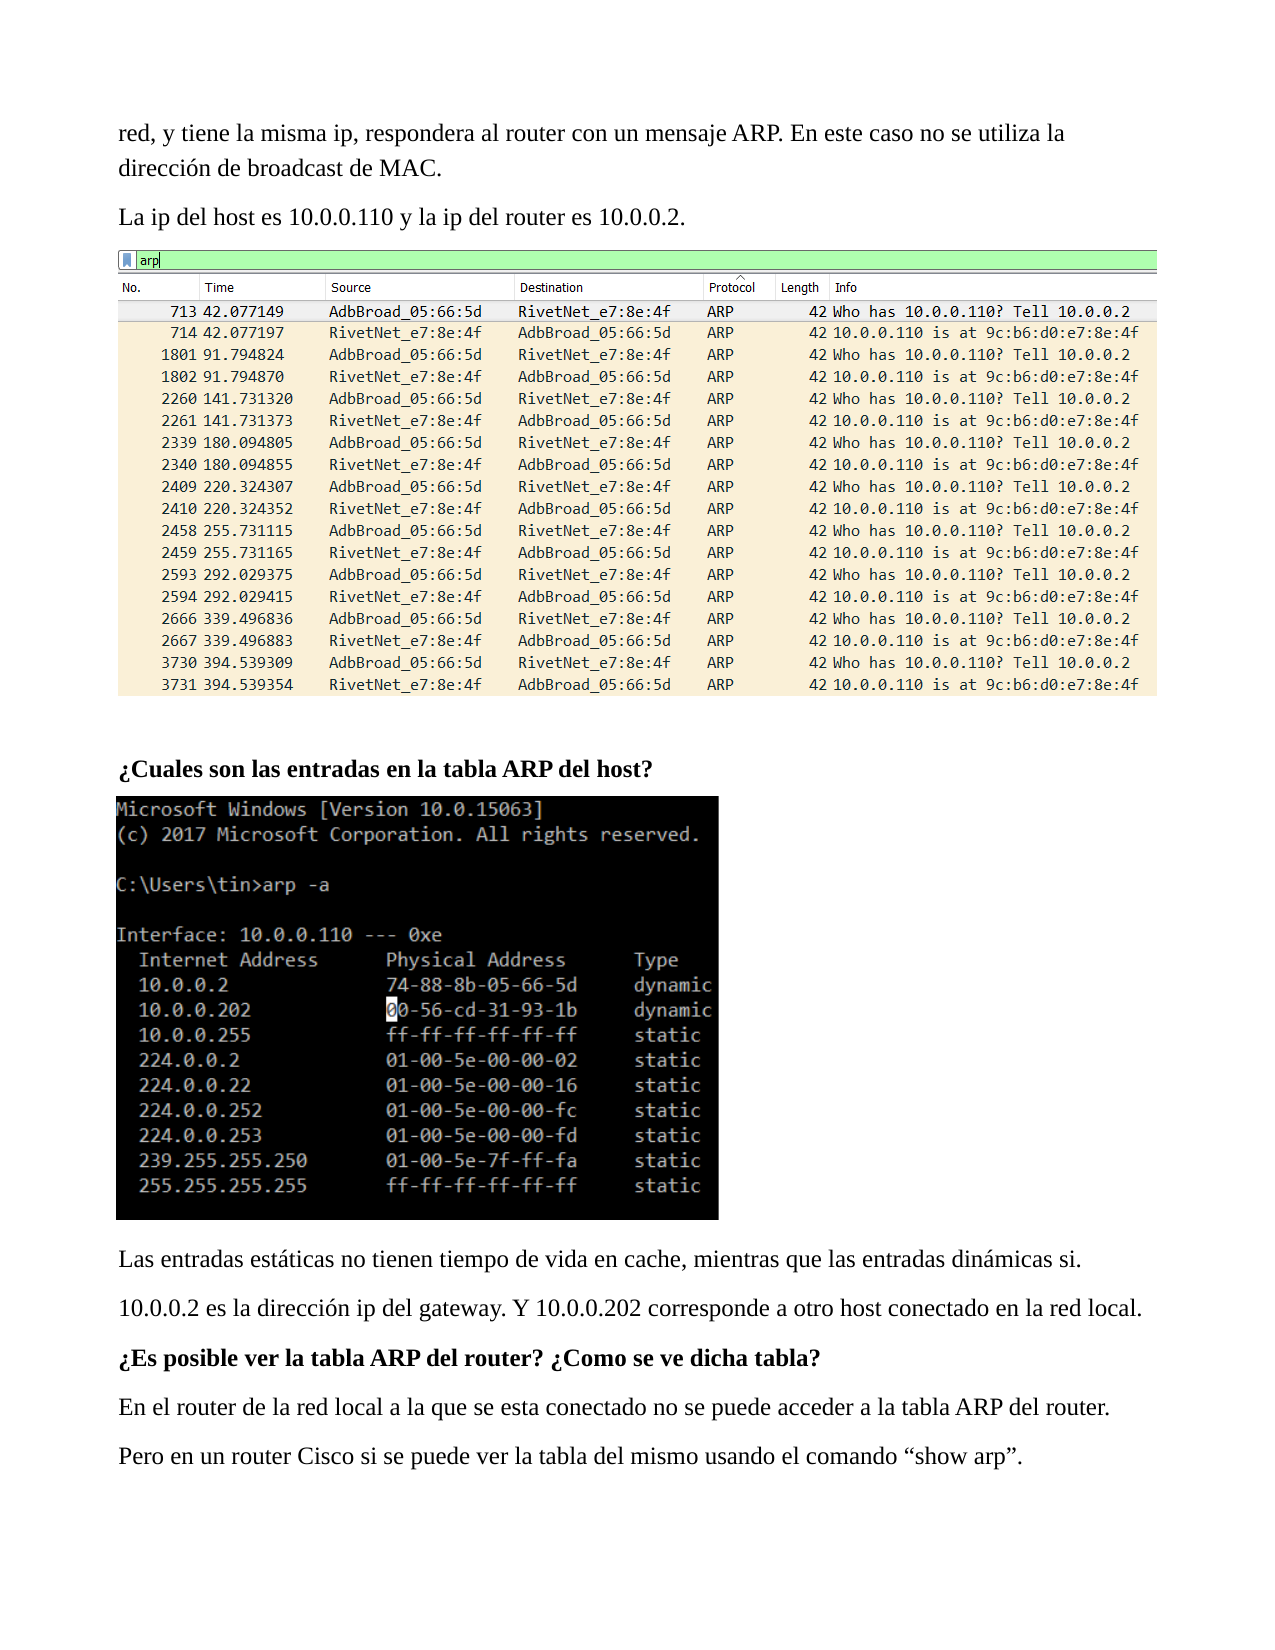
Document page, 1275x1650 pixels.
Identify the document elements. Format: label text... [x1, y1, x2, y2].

text La ip del host es 10.0.0.110 y la ip del router es 10.0.0.2. [118, 202, 1157, 230]
picture [118, 250, 1157, 699]
text 10.0.0.2 es la dirección ip del gateway. Y 10.0.0.202 corresponde a otro host conectado en la red local. [118, 1293, 1157, 1322]
text Las entradas estáticas no tienen tiempo de vida en cache, mientras que las entradas dinámicas si. [118, 1244, 1157, 1273]
picture [116, 796, 719, 1220]
text En el router de la red local a la que se esta conectado no se puede acceder a la tabla ARP del router. [118, 1392, 1157, 1420]
text red, y tiene la misma ip, respondera al router con un mensaje ARP. En este caso no se utiliza la dirección de broadcast de MAC. [118, 118, 1157, 181]
text ¿Es posible ver la tabla ARP del router? ¿Como se ve dicha tabla? [118, 1343, 1157, 1371]
text ¿Cuales son las entradas en la tabla ARP del host? [118, 754, 1157, 783]
text Pero en un router Cisco si se puede ver la tabla del mismo usando el comando “show arp”. [118, 1441, 1157, 1469]
